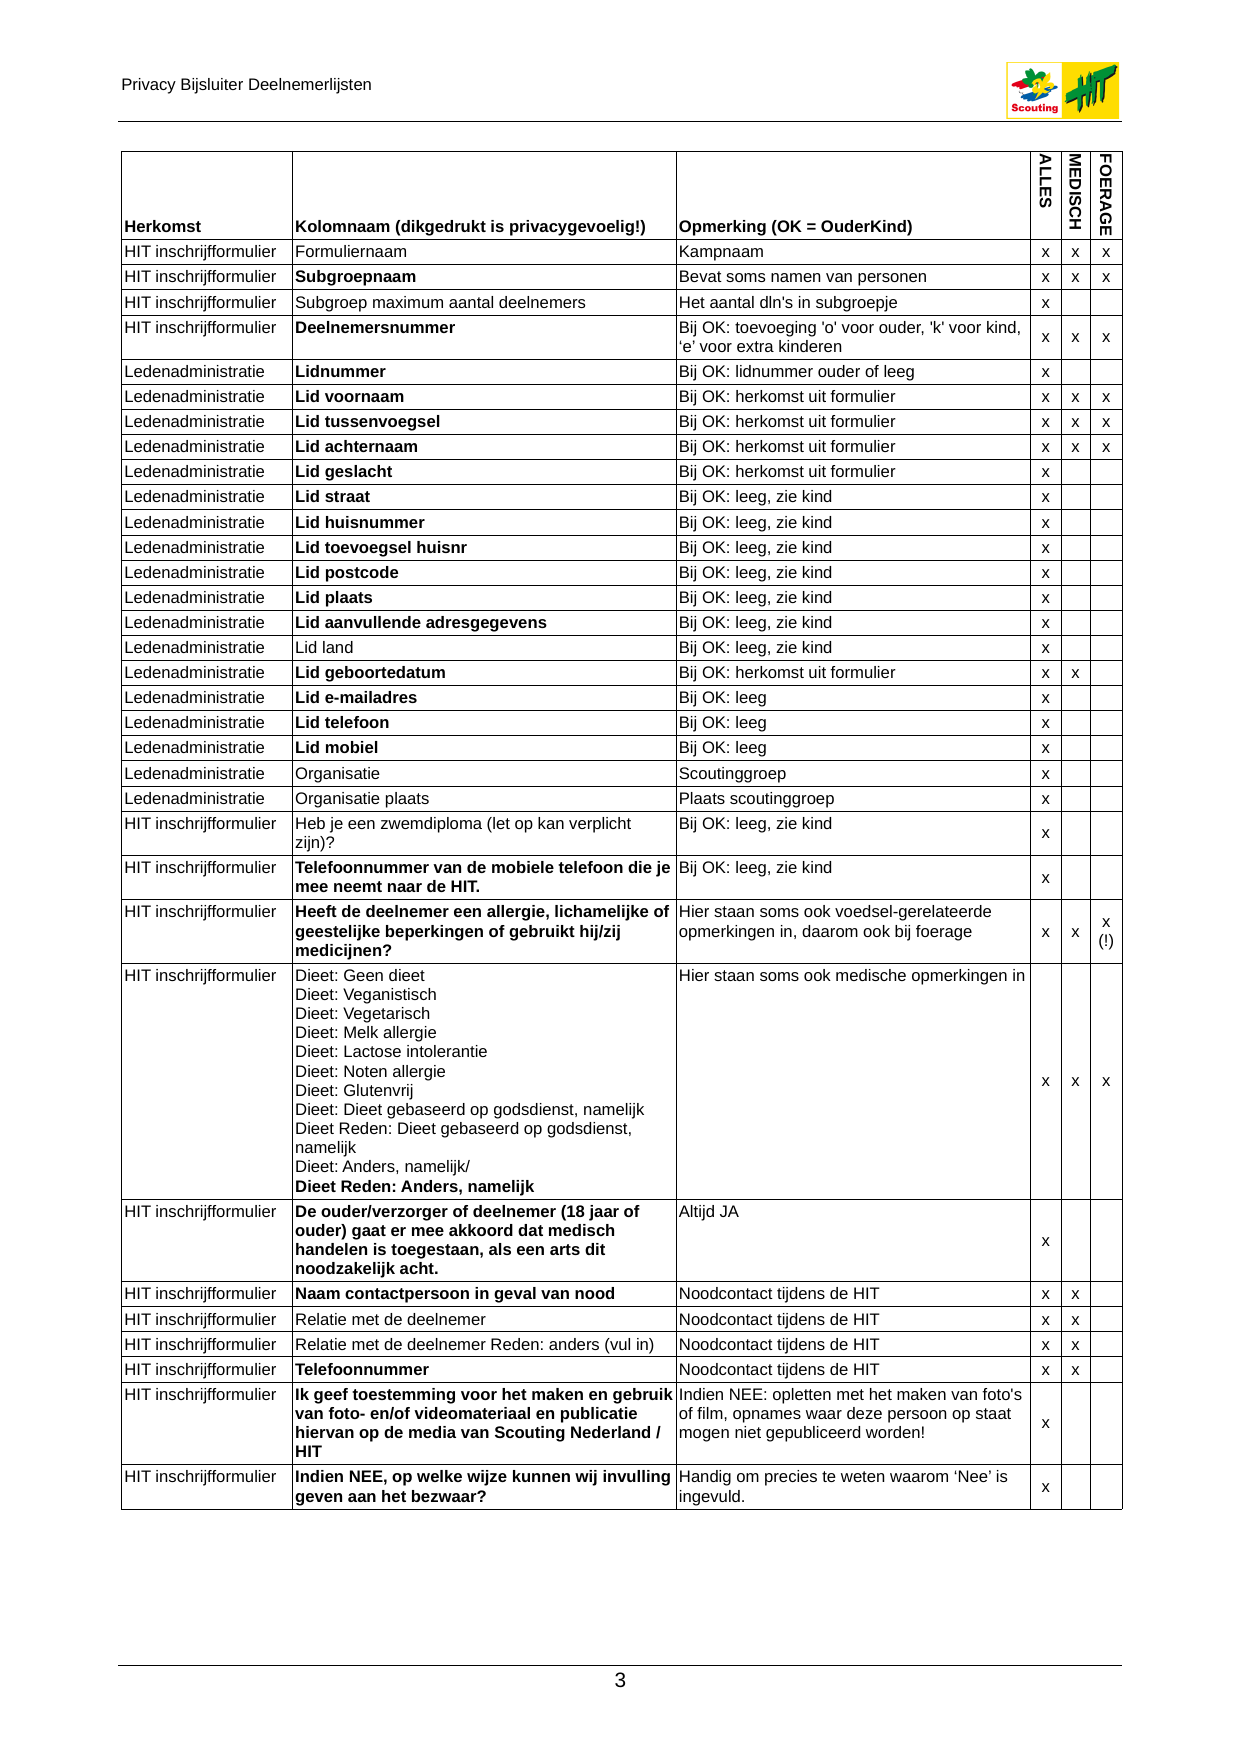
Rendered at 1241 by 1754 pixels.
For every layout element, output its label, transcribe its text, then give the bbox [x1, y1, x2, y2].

table_cell x [1031, 485, 1061, 509]
table_cell Ledenadministratie [122, 636, 292, 660]
table_cell Hier staan soms ook medische opmerkingen in [677, 964, 1030, 1198]
table_cell [1062, 856, 1090, 899]
table_cell [1091, 661, 1122, 685]
table_cell Lid huisnummer [293, 510, 676, 534]
table_cell [1091, 510, 1122, 534]
table_cell [1091, 460, 1122, 484]
table_cell [1091, 736, 1122, 760]
table_cell Bij OK: leeg, zie kind [677, 510, 1030, 534]
table_cell Altijd JA [677, 1200, 1030, 1281]
table_cell Ledenadministratie [122, 485, 292, 509]
table_cell Ledenadministratie [122, 686, 292, 710]
table_cell Ledenadministratie [122, 435, 292, 459]
table_cell HIT inschrijfformulier [122, 1465, 292, 1508]
table_cell x [1031, 290, 1061, 314]
table_cell Bij OK: herkomst uit formulier [677, 435, 1030, 459]
table_cell x [1031, 711, 1061, 735]
table_cell Bij OK: herkomst uit formulier [677, 661, 1030, 685]
table_cell x [1031, 536, 1061, 559]
table_cell Bij OK: leeg, zie kind [677, 611, 1030, 635]
table_cell x [1031, 1282, 1061, 1306]
table_cell x [1062, 316, 1090, 359]
table_cell [1062, 761, 1090, 786]
table_cell x [1062, 240, 1090, 264]
table_cell HIT inschrijfformulier [122, 240, 292, 264]
table_cell HIT inschrijfformulier [122, 856, 292, 899]
table_cell Bij OK: leeg, zie kind [677, 856, 1030, 899]
table_cell x [1031, 265, 1061, 289]
table_cell De ouder/verzorger of deelnemer (18 jaar of ouder) gaat er mee akkoord dat medisch handelen is toegestaan, als een arts dit noodzakelijk acht. [293, 1200, 676, 1281]
table_cell x [1091, 964, 1122, 1198]
table_cell Lid geboortedatum [293, 661, 676, 685]
table_cell Ledenadministratie [122, 410, 292, 434]
table_header ALLES [1031, 152, 1061, 239]
table_cell Ledenadministratie [122, 711, 292, 735]
table_cell Telefoonnummer van de mobiele telefoon die je mee neemt naar de HIT. [293, 856, 676, 899]
table_cell x [1062, 1332, 1090, 1356]
table_cell Bij OK: herkomst uit formulier [677, 385, 1030, 409]
table_cell Lid aanvullende adresgegevens [293, 611, 676, 635]
table_cell Ledenadministratie [122, 761, 292, 786]
table_cell [1091, 360, 1122, 384]
table_cell x [1062, 1307, 1090, 1331]
table_cell Ledenadministratie [122, 586, 292, 610]
table_cell Bij OK: leeg, zie kind [677, 485, 1030, 509]
table_cell x [1031, 964, 1061, 1198]
table_cell x [1031, 316, 1061, 359]
table_cell [1062, 1200, 1090, 1281]
table_cell Het aantal dln's in subgroepje [677, 290, 1030, 314]
table_cell [1091, 812, 1122, 855]
table_cell Bij OK: leeg [677, 711, 1030, 735]
table_cell [1091, 1200, 1122, 1281]
table_cell Bij OK: leeg, zie kind [677, 536, 1030, 559]
table_cell [1091, 611, 1122, 635]
table_cell [1091, 561, 1122, 585]
table_cell Lid achternaam [293, 435, 676, 459]
table_cell HIT inschrijfformulier [122, 265, 292, 289]
table_cell HIT inschrijfformulier [122, 290, 292, 314]
table_cell HIT inschrijfformulier [122, 964, 292, 1198]
table_cell HIT inschrijfformulier [122, 900, 292, 963]
table_cell HIT inschrijfformulier [122, 1357, 292, 1382]
table_cell [1091, 686, 1122, 710]
table_cell x [1062, 265, 1090, 289]
table_cell x [1062, 385, 1090, 409]
table_cell x [1031, 1200, 1061, 1281]
table_cell x [1031, 360, 1061, 384]
table_cell Lid telefoon [293, 711, 676, 735]
table_cell x [1031, 586, 1061, 610]
table_cell [1062, 290, 1090, 314]
table_cell [1062, 536, 1090, 559]
table_cell x [1031, 900, 1061, 963]
table_cell Ledenadministratie [122, 661, 292, 685]
table_cell Bij OK: toevoeging 'o' voor ouder, 'k' voor kind, ‘e’ voor extra kinderen [677, 316, 1030, 359]
table_cell Ledenadministratie [122, 536, 292, 559]
table_header Opmerking (OK = OuderKind) [677, 152, 1030, 239]
table_cell Lid mobiel [293, 736, 676, 760]
table_cell [1062, 787, 1090, 811]
table_cell Subgroep maximum aantal deelnemers [293, 290, 676, 314]
table_cell Ledenadministratie [122, 561, 292, 585]
table_cell x [1062, 964, 1090, 1198]
table_cell [1091, 856, 1122, 899]
table_cell Subgroepnaam [293, 265, 676, 289]
table_cell x [1031, 561, 1061, 585]
table_cell [1091, 1383, 1122, 1464]
table_cell x [1062, 410, 1090, 434]
table_cell HIT inschrijfformulier [122, 1200, 292, 1281]
table_cell x [1031, 736, 1061, 760]
table_cell [1062, 561, 1090, 585]
table_cell x [1031, 812, 1061, 855]
table_cell Lid toevoegsel huisnr [293, 536, 676, 559]
table_cell Hier staan soms ook voedsel-gerelateerde opmerkingen in, daarom ook bij foerage [677, 900, 1030, 963]
table_cell Bij OK: herkomst uit formulier [677, 460, 1030, 484]
table_cell HIT inschrijfformulier [122, 812, 292, 855]
table_cell x [1031, 636, 1061, 660]
table_cell x [1031, 686, 1061, 710]
table_cell [1091, 290, 1122, 314]
table_cell [1091, 1357, 1122, 1382]
table_cell x [1031, 1332, 1061, 1356]
table_cell x [1031, 787, 1061, 811]
table_cell x [1091, 265, 1122, 289]
table_cell Ledenadministratie [122, 736, 292, 760]
table_cell Bij OK: leeg, zie kind [677, 586, 1030, 610]
table_cell Bevat soms namen van personen [677, 265, 1030, 289]
table_cell [1062, 812, 1090, 855]
table_cell x [1091, 316, 1122, 359]
table_cell Noodcontact tijdens de HIT [677, 1307, 1030, 1331]
picture [1006, 62, 1120, 119]
table_cell Relatie met de deelnemer [293, 1307, 676, 1331]
table_cell [1062, 636, 1090, 660]
table_cell Noodcontact tijdens de HIT [677, 1282, 1030, 1306]
table_cell Bij OK: leeg [677, 686, 1030, 710]
table_cell x [1031, 856, 1061, 899]
table_cell x [1031, 410, 1061, 434]
table_cell [1091, 787, 1122, 811]
table_cell Ledenadministratie [122, 787, 292, 811]
table_cell [1091, 586, 1122, 610]
table_cell Ledenadministratie [122, 460, 292, 484]
table_cell Noodcontact tijdens de HIT [677, 1357, 1030, 1382]
table_cell [1091, 1282, 1122, 1306]
table_cell x (!) [1091, 900, 1122, 963]
table_cell Organisatie [293, 761, 676, 786]
table_cell Indien NEE, op welke wijze kunnen wij invulling geven aan het bezwaar? [293, 1465, 676, 1508]
table_header FOERAGE [1091, 152, 1122, 239]
table_cell [1062, 736, 1090, 760]
table_cell [1062, 711, 1090, 735]
table_cell Lid e-mailadres [293, 686, 676, 710]
table_cell Bij OK: leeg, zie kind [677, 561, 1030, 585]
table_cell Relatie met de deelnemer Reden: anders (vul in) [293, 1332, 676, 1356]
table_cell HIT inschrijfformulier [122, 1383, 292, 1464]
table_cell x [1031, 240, 1061, 264]
table_cell [1091, 711, 1122, 735]
table_cell Lid land [293, 636, 676, 660]
table_cell Ledenadministratie [122, 385, 292, 409]
table_cell HIT inschrijfformulier [122, 1332, 292, 1356]
table_cell x [1031, 1465, 1061, 1508]
table_cell [1062, 460, 1090, 484]
table_cell x [1062, 900, 1090, 963]
table_cell [1062, 510, 1090, 534]
table_header Kolomnaam (dikgedrukt is privacygevoelig!) [293, 152, 676, 239]
table_cell Lid geslacht [293, 460, 676, 484]
table_cell Lid plaats [293, 586, 676, 610]
table_cell x [1091, 435, 1122, 459]
table_header MEDISCH [1062, 152, 1090, 239]
table_cell x [1062, 435, 1090, 459]
table_cell Lid tussenvoegsel [293, 410, 676, 434]
table_header Herkomst [122, 152, 292, 239]
table_cell [1062, 485, 1090, 509]
table_cell x [1031, 385, 1061, 409]
table_cell x [1031, 1307, 1061, 1331]
table_cell Scoutinggroep [677, 761, 1030, 786]
table_cell Bij OK: leeg, zie kind [677, 636, 1030, 660]
table_cell Indien NEE: opletten met het maken van foto's of film, opnames waar deze persoon op staat mogen niet gepubliceerd worden! [677, 1383, 1030, 1464]
table_cell x [1091, 385, 1122, 409]
table_cell Lid postcode [293, 561, 676, 585]
table_cell Ik geef toestemming voor het maken en gebruik van foto- en/of videomateriaal en publicatie hiervan op de media van Scouting Nederland / HIT [293, 1383, 676, 1464]
table_cell [1062, 686, 1090, 710]
table_cell Kampnaam [677, 240, 1030, 264]
table_cell Noodcontact tijdens de HIT [677, 1332, 1030, 1356]
table_cell Ledenadministratie [122, 360, 292, 384]
table_cell x [1031, 611, 1061, 635]
table_cell x [1031, 510, 1061, 534]
table_cell [1091, 536, 1122, 559]
table_cell Bij OK: leeg [677, 736, 1030, 760]
table_cell Lid straat [293, 485, 676, 509]
table_cell [1062, 611, 1090, 635]
table_cell [1062, 1383, 1090, 1464]
table_cell [1062, 1465, 1090, 1508]
table_cell x [1062, 1282, 1090, 1306]
table_cell Organisatie plaats [293, 787, 676, 811]
table_cell Ledenadministratie [122, 611, 292, 635]
table_cell [1062, 360, 1090, 384]
table_cell Plaats scoutinggroep [677, 787, 1030, 811]
table_cell HIT inschrijfformulier [122, 1282, 292, 1306]
table_cell [1091, 485, 1122, 509]
table_cell x [1031, 1357, 1061, 1382]
table_cell [1091, 1332, 1122, 1356]
table_cell [1091, 1307, 1122, 1331]
table_cell x [1091, 410, 1122, 434]
table_cell [1091, 1465, 1122, 1508]
table_cell HIT inschrijfformulier [122, 1307, 292, 1331]
table_cell Heeft de deelnemer een allergie, lichamelijke of geestelijke beperkingen of gebruikt hij/zij medicijnen? [293, 900, 676, 963]
table_cell Naam contactpersoon in geval van nood [293, 1282, 676, 1306]
table_cell x [1031, 435, 1061, 459]
table_cell x [1062, 661, 1090, 685]
table_cell x [1031, 1383, 1061, 1464]
table_cell Heb je een zwemdiploma (let op kan verplicht zijn)? [293, 812, 676, 855]
table_cell [1062, 586, 1090, 610]
table_cell [1091, 761, 1122, 786]
table_cell Telefoonnummer [293, 1357, 676, 1382]
table_cell Deelnemersnummer [293, 316, 676, 359]
table_cell x [1062, 1357, 1090, 1382]
table_cell Formuliernaam [293, 240, 676, 264]
table_cell Bij OK: leeg, zie kind [677, 812, 1030, 855]
table_cell Dieet: Geen dieet Dieet: Veganistisch Dieet: Vegetarisch Dieet: Melk allergie Dieet: Lactose intolerantie Dieet: Noten allergie Dieet: Glutenvrij Dieet: Dieet gebaseerd op godsdienst, namelijk Dieet Reden: Dieet gebaseerd op godsdienst, namelijk Dieet: Anders, namelijk/ Dieet Reden: Anders, namelijk [293, 964, 676, 1198]
table_cell x [1031, 460, 1061, 484]
table_cell HIT inschrijfformulier [122, 316, 292, 359]
table_cell x [1091, 240, 1122, 264]
table_cell Lid voornaam [293, 385, 676, 409]
table_cell Lidnummer [293, 360, 676, 384]
table_cell Ledenadministratie [122, 510, 292, 534]
table_cell [1091, 636, 1122, 660]
table_cell x [1031, 661, 1061, 685]
table_cell Bij OK: herkomst uit formulier [677, 410, 1030, 434]
table_cell Handig om precies te weten waarom ‘Nee’ is ingevuld. [677, 1465, 1030, 1508]
table_cell Bij OK: lidnummer ouder of leeg [677, 360, 1030, 384]
table_cell x [1031, 761, 1061, 786]
